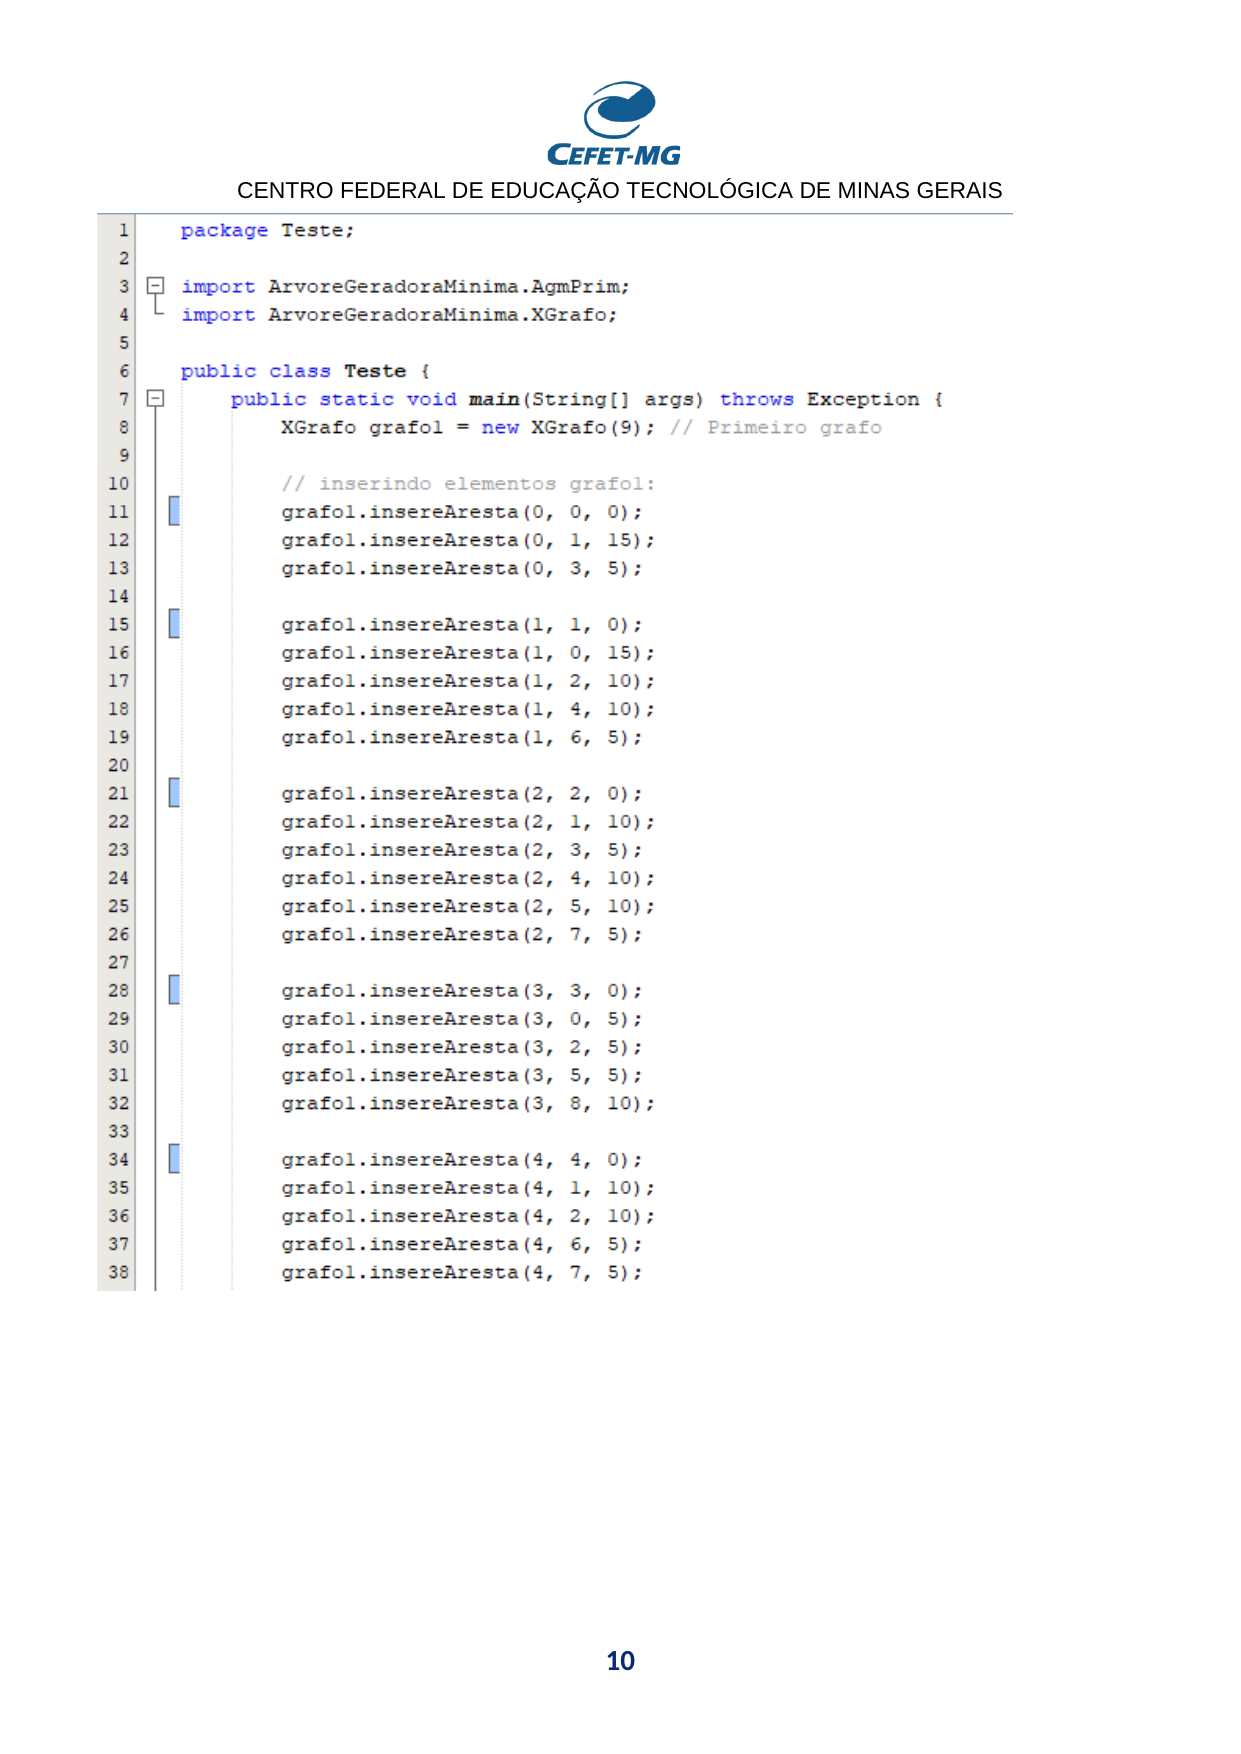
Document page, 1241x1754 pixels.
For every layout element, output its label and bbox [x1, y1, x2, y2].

picture [547, 81, 681, 165]
picture [97, 213, 1014, 1291]
